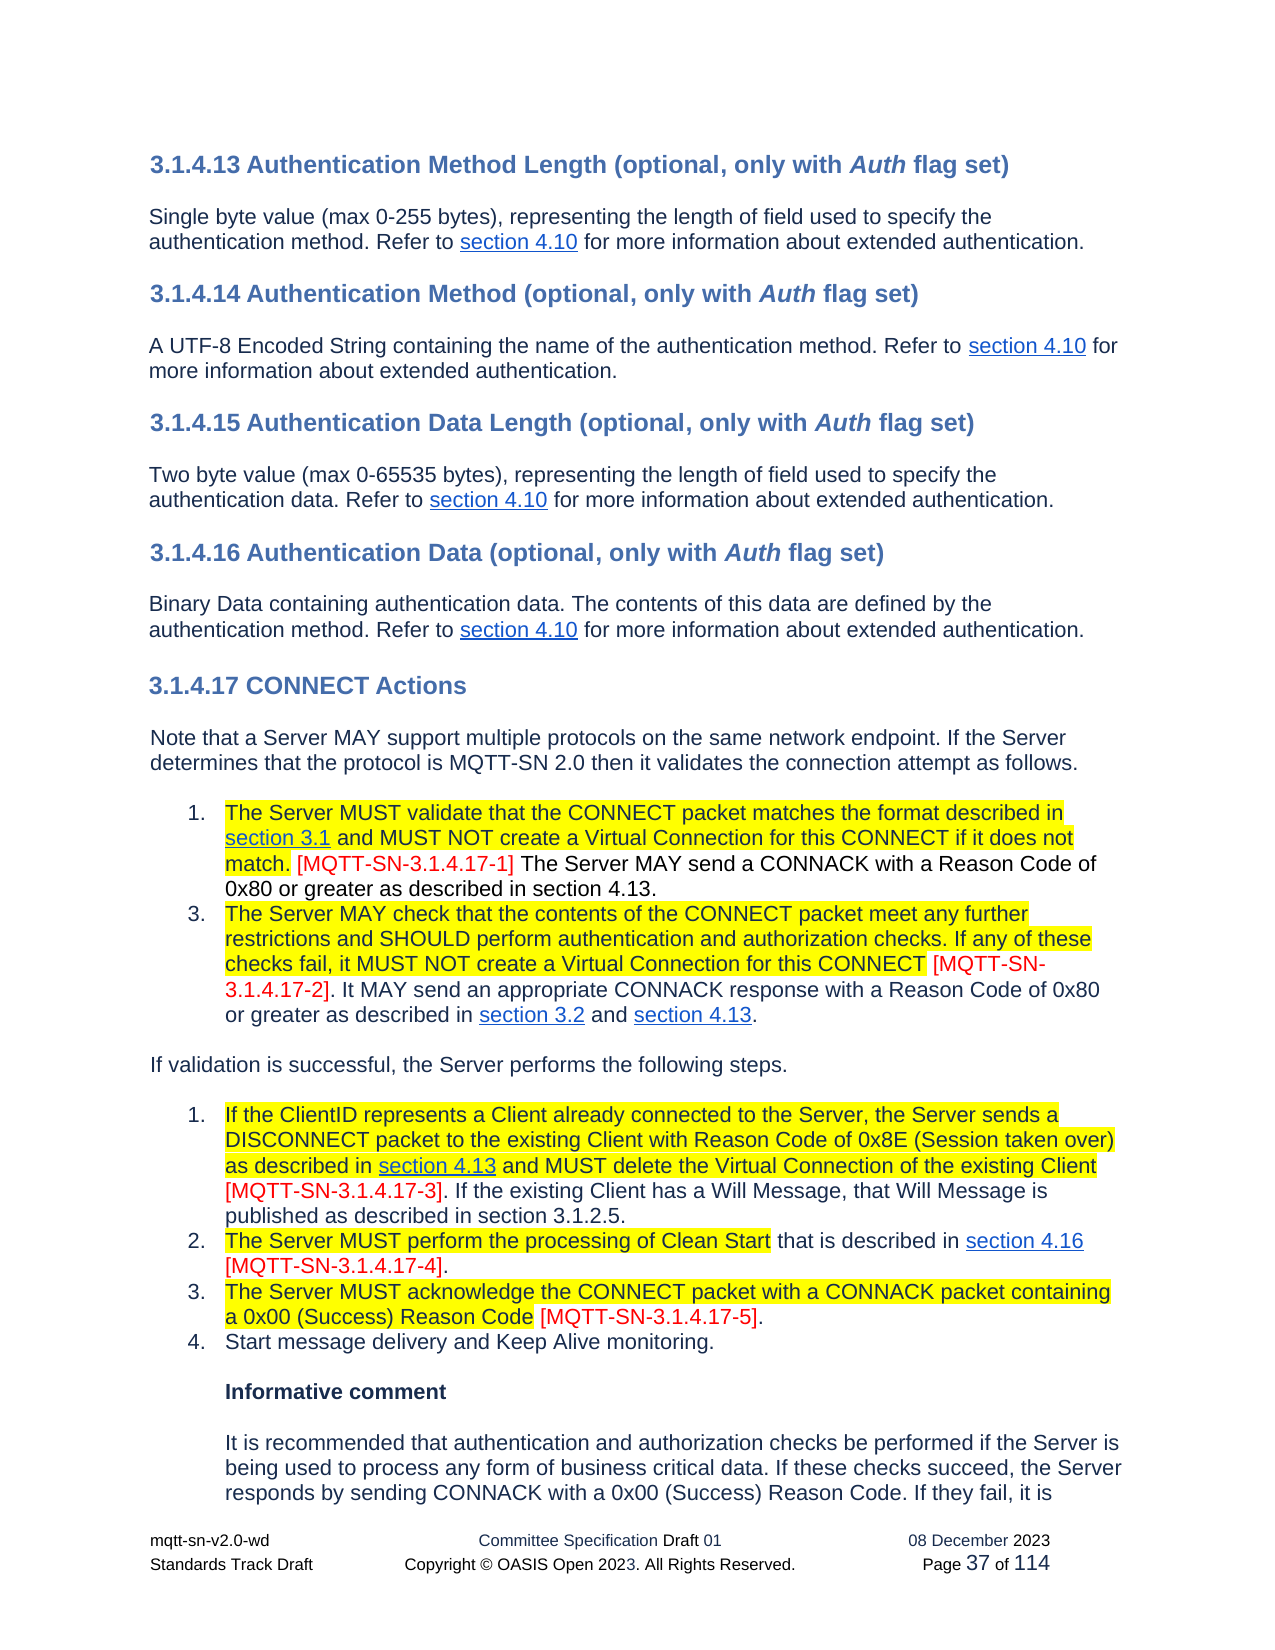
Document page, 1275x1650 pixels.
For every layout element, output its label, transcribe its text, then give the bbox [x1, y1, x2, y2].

subtitle 3.1.4.13 Authentication Method Length (optional, only with Auth flag set) [150, 150, 1124, 179]
list Start message delivery and Keep Alive monitoring. [187, 1329, 1125, 1354]
text Informative comment [225, 1379, 1125, 1404]
subtitle 3.1.4.17 CONNECT Actions [148, 671, 1124, 699]
list The Server MUST perform the processing of Clean Start that is described in section 4.16 [MQTT-SN-3.1.4.17-4]. [187, 1228, 1125, 1278]
subtitle 3.1.4.16 Authentication Data (optional, only with Auth flag set) [150, 537, 1124, 566]
text Single byte value (max 0-255 bytes), representing the length of field used to specify the authentication method. Refer to section 4.10 for more information about extended authentication. [148, 204, 1124, 254]
text A UTF-8 Encoded String containing the name of the authentication method. Refer to section 4.10 for more information about extended authentication. [148, 333, 1124, 383]
text If validation is successful, the Server performs the following steps. [150, 1052, 1125, 1077]
list The Server MUST acknowledge the CONNECT packet with a CONNACK packet containing a 0x00 (Success) Reason Code [MQTT-SN-3.1.4.17-5]. [187, 1278, 1125, 1329]
subtitle 3.1.4.15 Authentication Data Length (optional, only with Auth flag set) [150, 408, 1124, 437]
text Two byte value (max 0-65535 bytes), representing the length of field used to specify the authentication data. Refer to section 4.10 for more information about extended authentication. [148, 462, 1124, 512]
text Note that a Server MAY support multiple protocols on the same network endpoint. If the Server determines that the protocol is MQTT-SN 2.0 then it validates the connection attempt as follows. [150, 724, 1125, 775]
list The Server MUST validate that the CONNECT packet matches the format described in section 3.1 and MUST NOT create a Virtual Connection for this CONNECT if it does not match. [MQTT-SN-3.1.4.17-1] The Server MAY send a CONNACK with a Reason Code of 0x80 or greater as described in section 4.13. [187, 800, 1125, 901]
list The Server MAY check that the contents of the CONNECT packet meet any further restrictions and SHOULD perform authentication and authorization checks. If any of these checks fail, it MUST NOT create a Virtual Connection for this CONNECT [MQTT-SN-3.1.4.17-2]. It MAY send an appropriate CONNACK response with a Reason Code of 0x80 or greater as described in section 3.2 and section 4.13. [187, 901, 1125, 1027]
text It is recommended that authentication and authorization checks be performed if the Server is being used to process any form of business critical data. If these checks succeed, the Server responds by sending CONNACK with a 0x00 (Success) Reason Code. If they fail, it is [225, 1429, 1125, 1505]
subtitle 3.1.4.14 Authentication Method (optional, only with Auth flag set) [150, 279, 1124, 308]
text Binary Data containing authentication data. The contents of this data are defined by the authentication method. Refer to section 4.10 for more information about extended authentication. [148, 591, 1124, 642]
list If the ClientID represents a Client already connected to the Server, the Server sends a DISCONNECT packet to the existing Client with Reason Code of 0x8E (Session taken over) as described in section 4.13 and MUST delete the Virtual Connection of the existing Client [MQTT-SN-3.1.4.17-3]. If the existing Client has a Will Message, that Will Message is published as described in section 3.1.2.5. [187, 1102, 1125, 1228]
